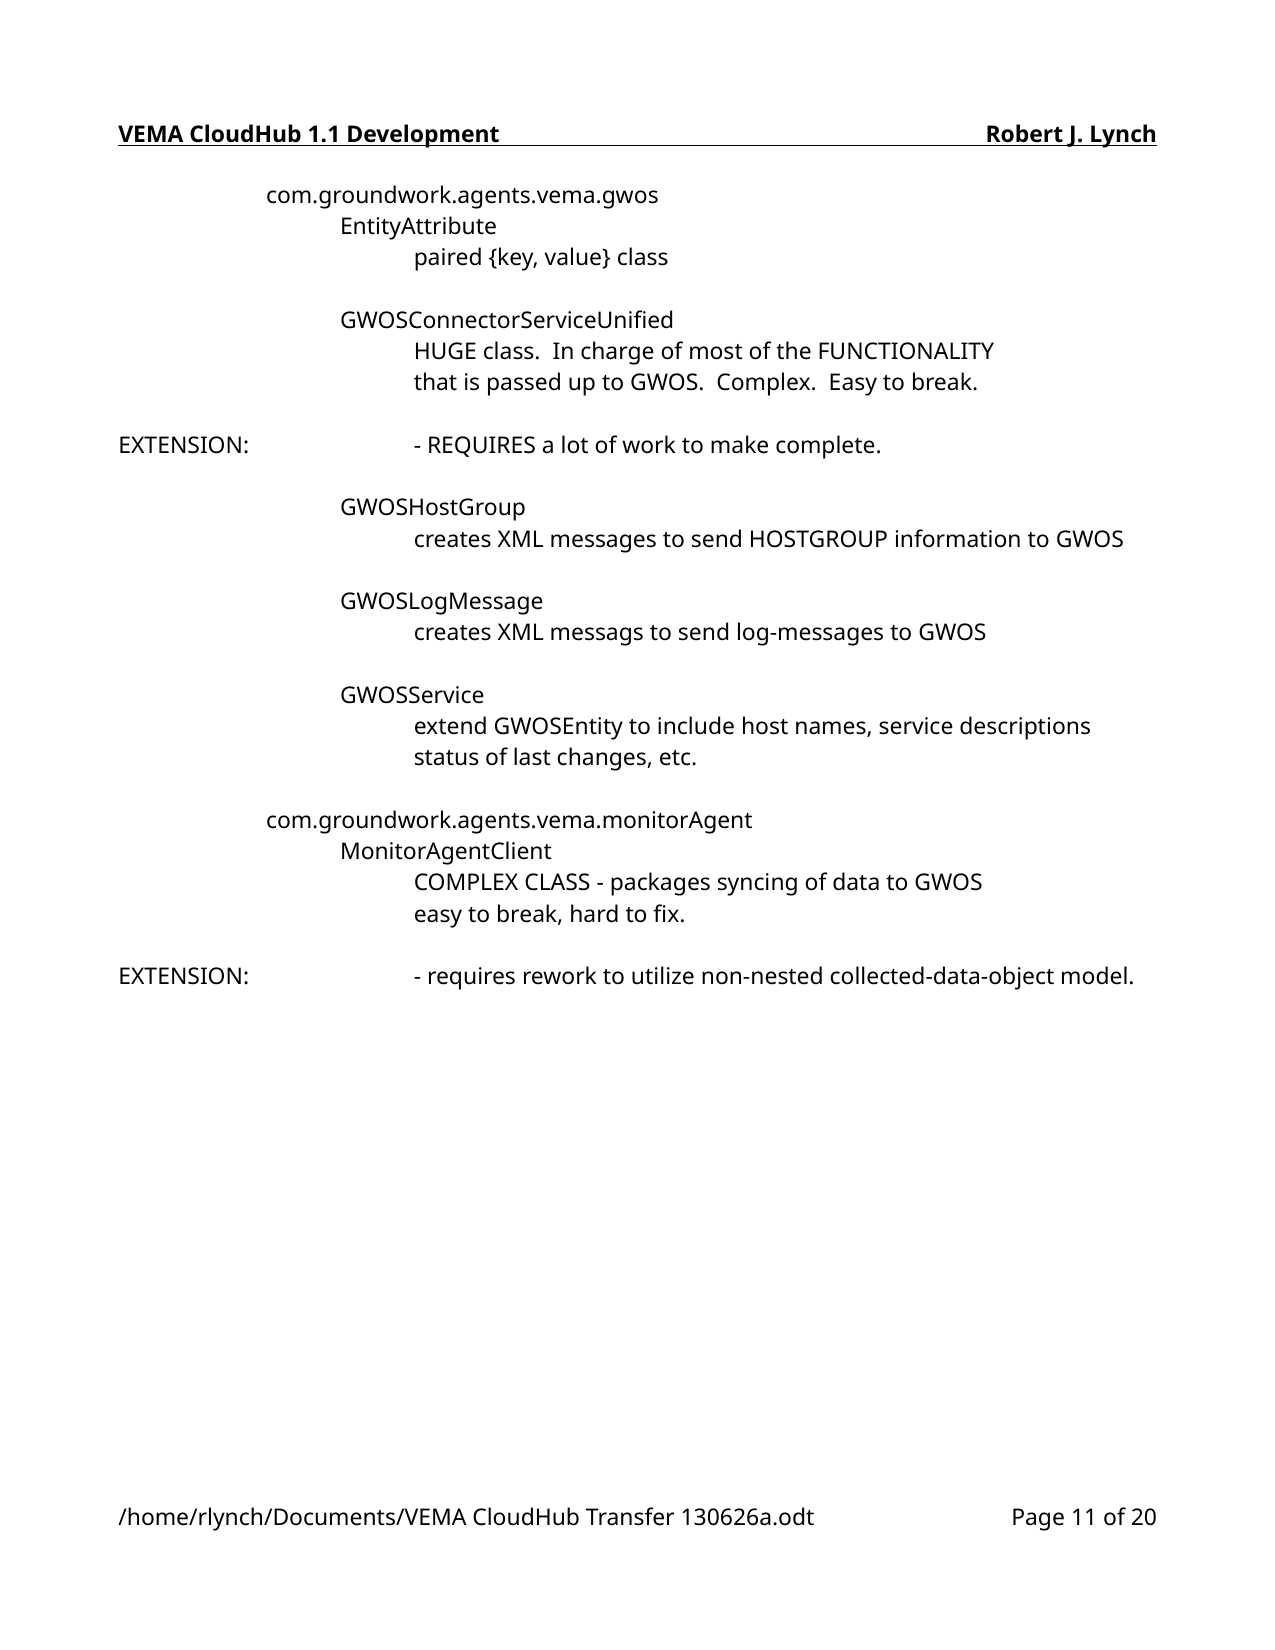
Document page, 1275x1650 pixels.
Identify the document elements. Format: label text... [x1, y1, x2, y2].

text HUGE class. In charge of most of the FUNCTIONALITY [118, 335, 1157, 366]
text GWOSConnectorServiceUnified [118, 304, 1157, 335]
text GWOSLogMessage [118, 585, 1157, 616]
text creates XML messags to send log-messages to GWOS [118, 616, 1157, 648]
text com.groundwork.agents.vema.monitorAgent [118, 804, 1157, 835]
text status of last changes, etc. [118, 741, 1157, 773]
text EXTENSION: - requires rework to utilize non-nested collected-data-object model. [118, 960, 1157, 991]
text easy to break, hard to fix. [118, 898, 1157, 929]
text GWOSHostGroup [118, 491, 1157, 523]
text com.groundwork.agents.vema.gwos [118, 179, 1157, 210]
text paired {key, value} class [118, 241, 1157, 273]
text creates XML messages to send HOSTGROUP information to GWOS [118, 523, 1157, 554]
text GWOSService [118, 679, 1157, 710]
text EXTENSION: - REQUIRES a lot of work to make complete. [118, 429, 1157, 460]
text EntityAttribute [118, 210, 1157, 241]
text MonitorAgentClient [118, 835, 1157, 866]
text extend GWOSEntity to include host names, service descriptions [118, 710, 1157, 741]
text COMPLEX CLASS - packages syncing of data to GWOS [118, 866, 1157, 898]
text that is passed up to GWOS. Complex. Easy to break. [118, 366, 1157, 398]
